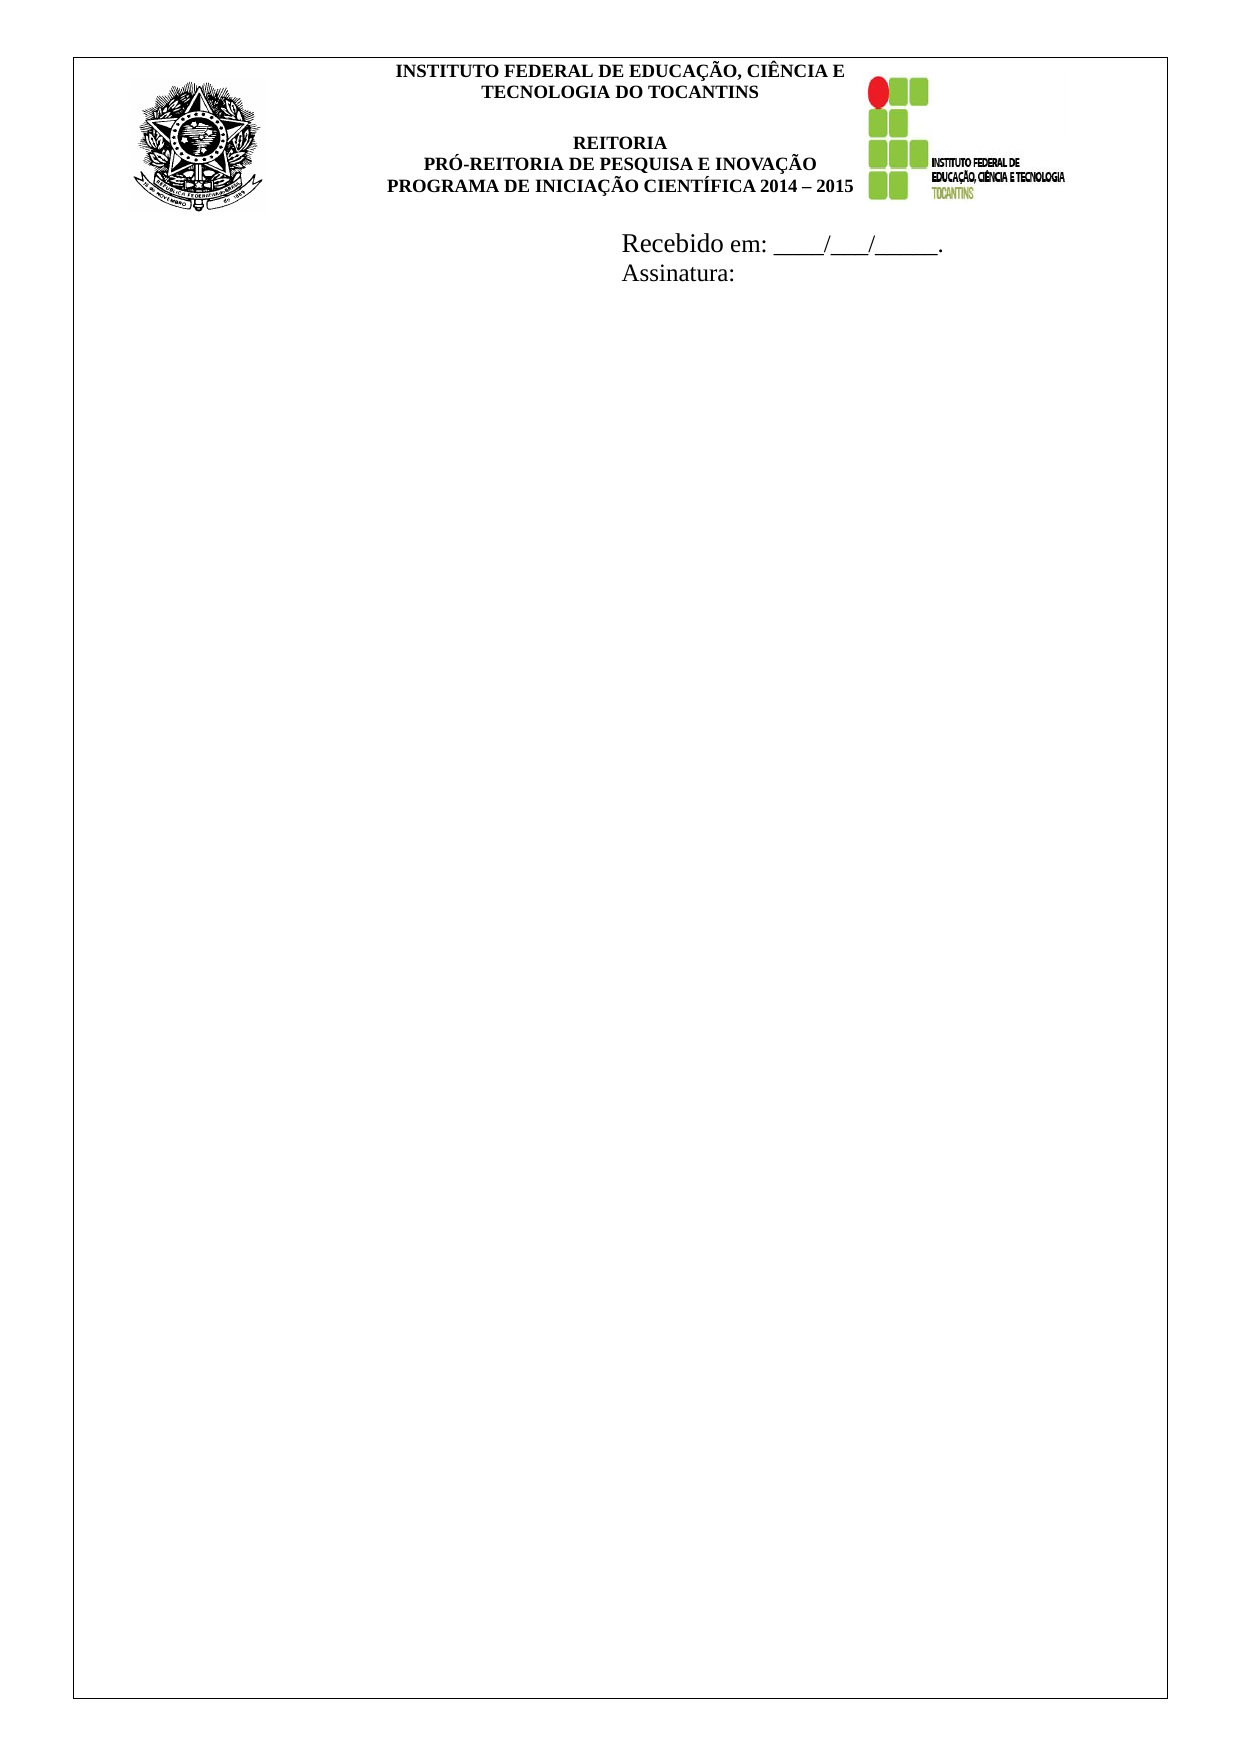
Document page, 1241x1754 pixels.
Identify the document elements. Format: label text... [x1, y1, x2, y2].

picture [128, 78, 266, 213]
picture [863, 72, 1066, 205]
subtitle Recebido em: ____/___/_____. [621, 227, 1165, 258]
subtitle Assinatura: [621, 258, 1165, 287]
